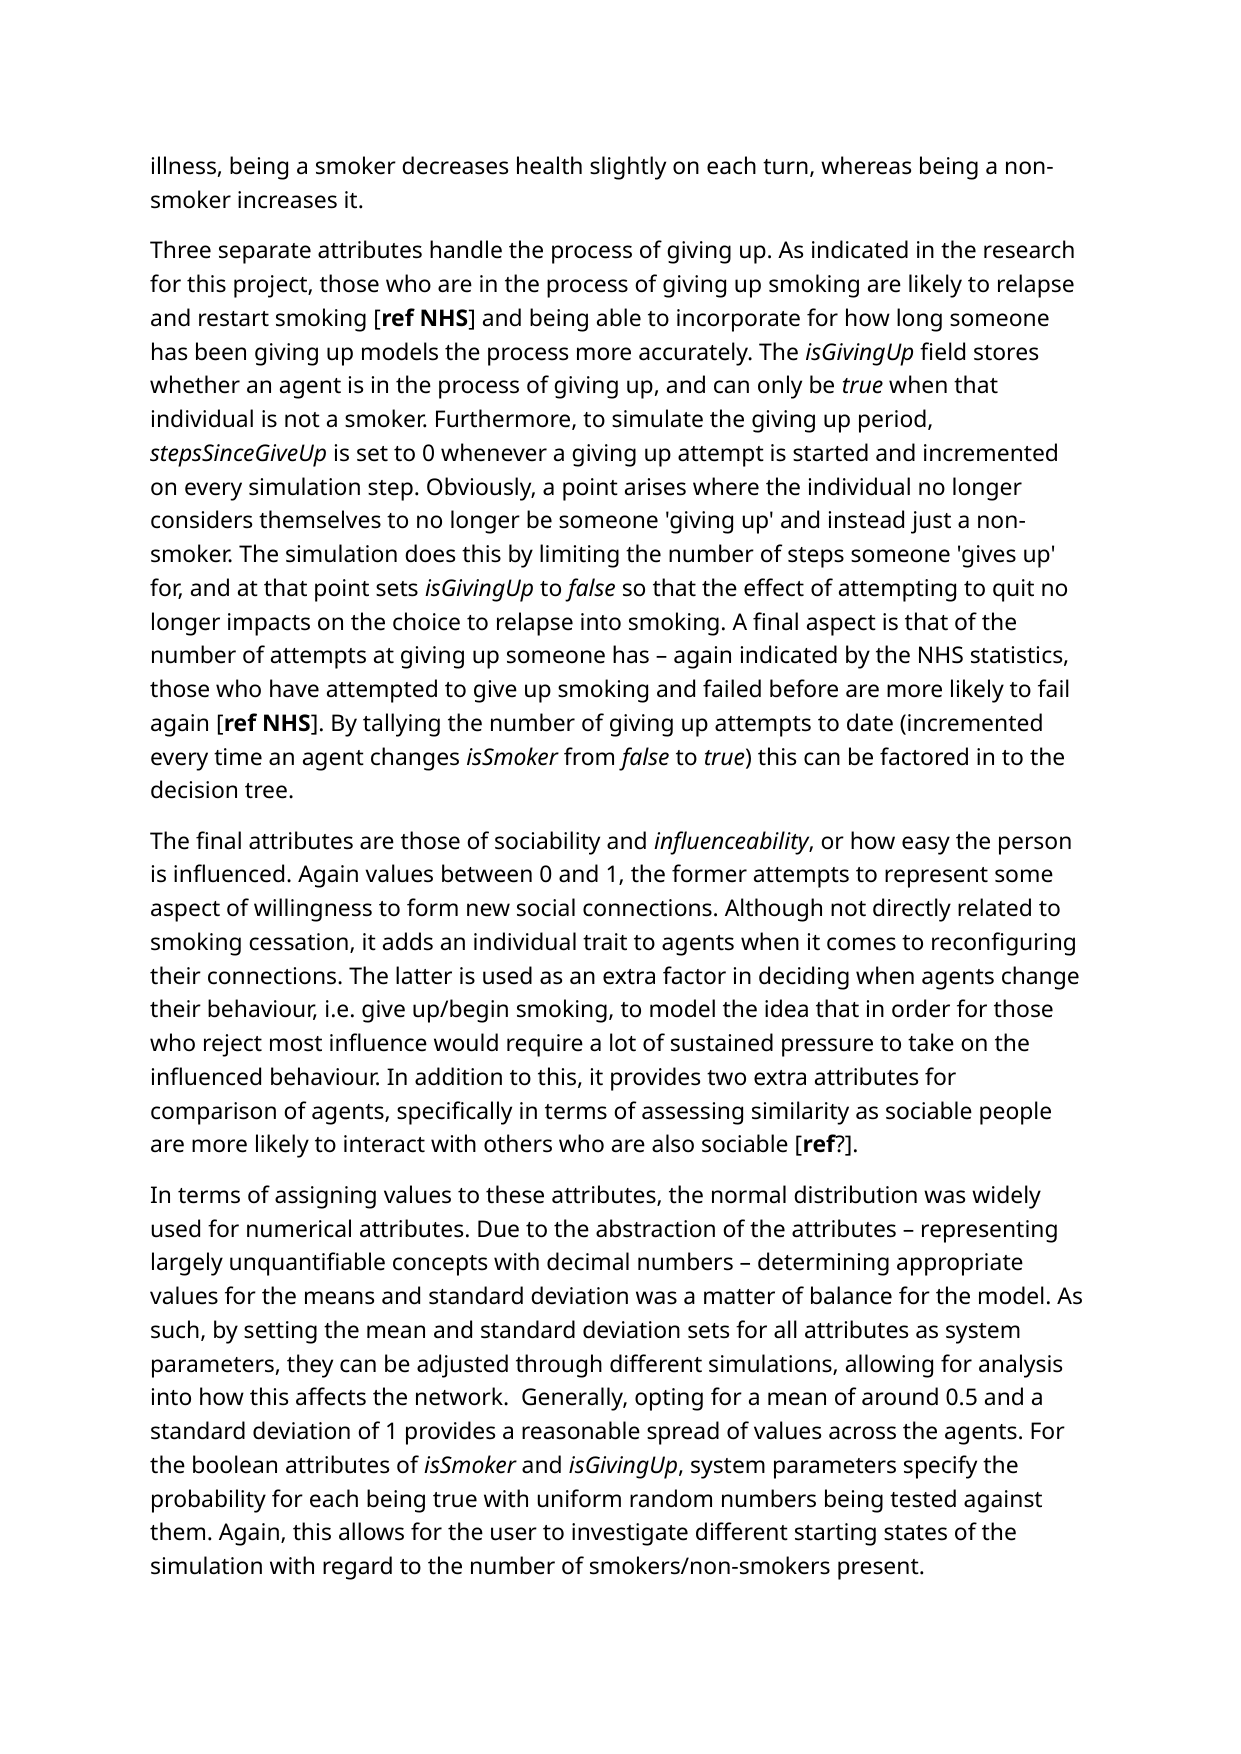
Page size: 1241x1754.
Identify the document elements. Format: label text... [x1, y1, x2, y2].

text The final attributes are those of sociability and influenceability, or how easy the person is influenced. Again values between 0 and 1, the former attempts to represent some aspect of willingness to form new social connections. Although not directly related to smoking cessation, it adds an individual trait to agents when it comes to reconfiguring their connections. The latter is used as an extra factor in deciding when agents change their behaviour, i.e. give up/begin smoking, to model the idea that in order for those who reject most influence would require a lot of sustained pressure to take on the influenced behaviour. In addition to this, it provides two extra attributes for comparison of agents, specifically in terms of assessing similarity as sociable people are more likely to interact with others who are also sociable [ref?]. [150, 824, 1090, 1159]
text In terms of assigning values to these attributes, the normal distribution was widely used for numerical attributes. Due to the abstraction of the attributes – representing largely unquantifiable concepts with decimal numbers – determining appropriate values for the means and standard deviation was a matter of balance for the model. As such, by setting the mean and standard deviation sets for all attributes as system parameters, they can be adjusted through different simulations, allowing for analysis into how this affects the network. Generally, opting for a mean of around 0.5 and a standard deviation of 1 provides a reasonable spread of values across the agents. For the boolean attributes of isSmoker and isGivingUp, system parameters specify the probability for each being true with uniform random numbers being tested against them. Again, this allows for the user to investigate different starting states of the simulation with regard to the number of smokers/non-smokers present. [150, 1179, 1090, 1581]
text illness, being a smoker decreases health slightly on each turn, whereas being a non-smoker increases it. [150, 150, 1090, 215]
text Three separate attributes handle the process of giving up. As indicated in the research for this project, those who are in the process of giving up smoking are likely to relapse and restart smoking [ref NHS] and being able to incorporate for how long someone has been giving up models the process more accurately. The isGivingUp field stores whether an agent is in the process of giving up, and can only be true when that individual is not a smoker. Furthermore, to simulate the giving up period, stepsSinceGiveUp is set to 0 whenever a giving up attempt is started and incremented on every simulation step. Obviously, a point arises where the individual no longer considers themselves to no longer be someone 'giving up' and instead just a non-smoker. The simulation does this by limiting the number of steps someone 'gives up' for, and at that point sets isGivingUp to false so that the effect of attempting to quit no longer impacts on the choice to relapse into smoking. A final aspect is that of the number of attempts at giving up someone has – again indicated by the NHS statistics, those who have attempted to give up smoking and failed before are more likely to fail again [ref NHS]. By tallying the number of giving up attempts to date (incremented every time an agent changes isSmoker from false to true) this can be factored in to the decision tree. [150, 234, 1090, 805]
